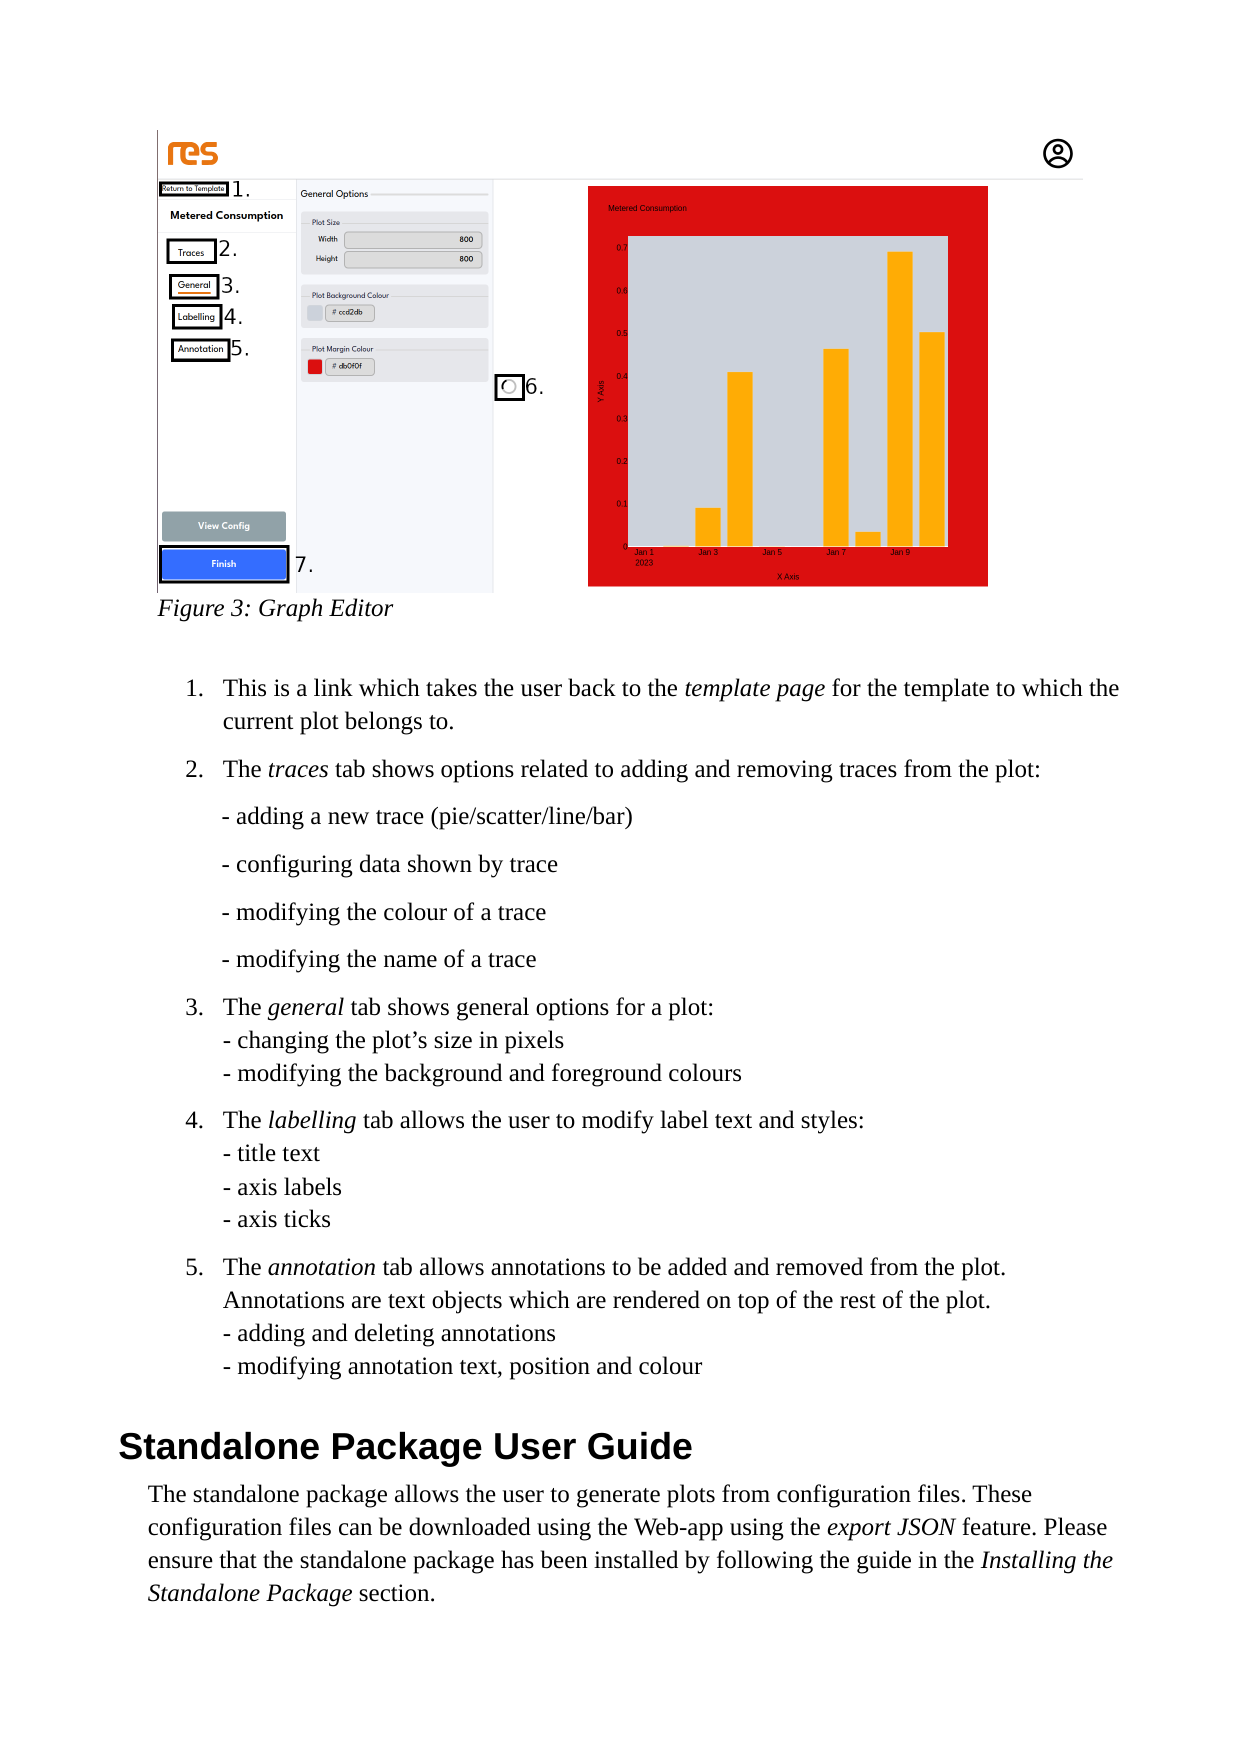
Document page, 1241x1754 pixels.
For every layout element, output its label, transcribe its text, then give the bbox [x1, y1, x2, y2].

picture [157, 130, 1083, 593]
list The labelling tab allows the user to modify label text and styles: - title text - axis labels - axis ticks [185, 1106, 1122, 1233]
text - configuring data shown by trace [148, 849, 1122, 878]
text Figure 3: Graph Editor [157, 593, 1083, 621]
list The traces tab shows options related to adding and removing traces from the plot: [185, 754, 1122, 783]
text - modifying the colour of a trace [148, 897, 1122, 925]
subtitle Standalone Package User Guide [118, 1424, 1122, 1467]
text The standalone package allows the user to generate plots from configuration files. These configuration files can be downloaded using the Web-app using the export JSON feature. Please ensure that the standalone package has been installed by following the guide in the Installing the Standalone Package section. [148, 1479, 1122, 1607]
list The general tab shows general options for a plot: - changing the plot’s size in pixels - modifying the background and foreground colours [185, 992, 1122, 1087]
text - adding a new trace (pie/scatter/line/bar) [148, 801, 1122, 830]
list The annotation tab allows annotations to be added and removed from the plot. Annotations are text objects which are rendered on top of the rest of the plot. - adding and deleting annotations - modifying annotation text, position and colour [185, 1252, 1122, 1380]
list This is a link which takes the user back to the template page for the template to which the current plot belongs to. [185, 673, 1122, 735]
text - modifying the name of a trace [148, 944, 1122, 973]
